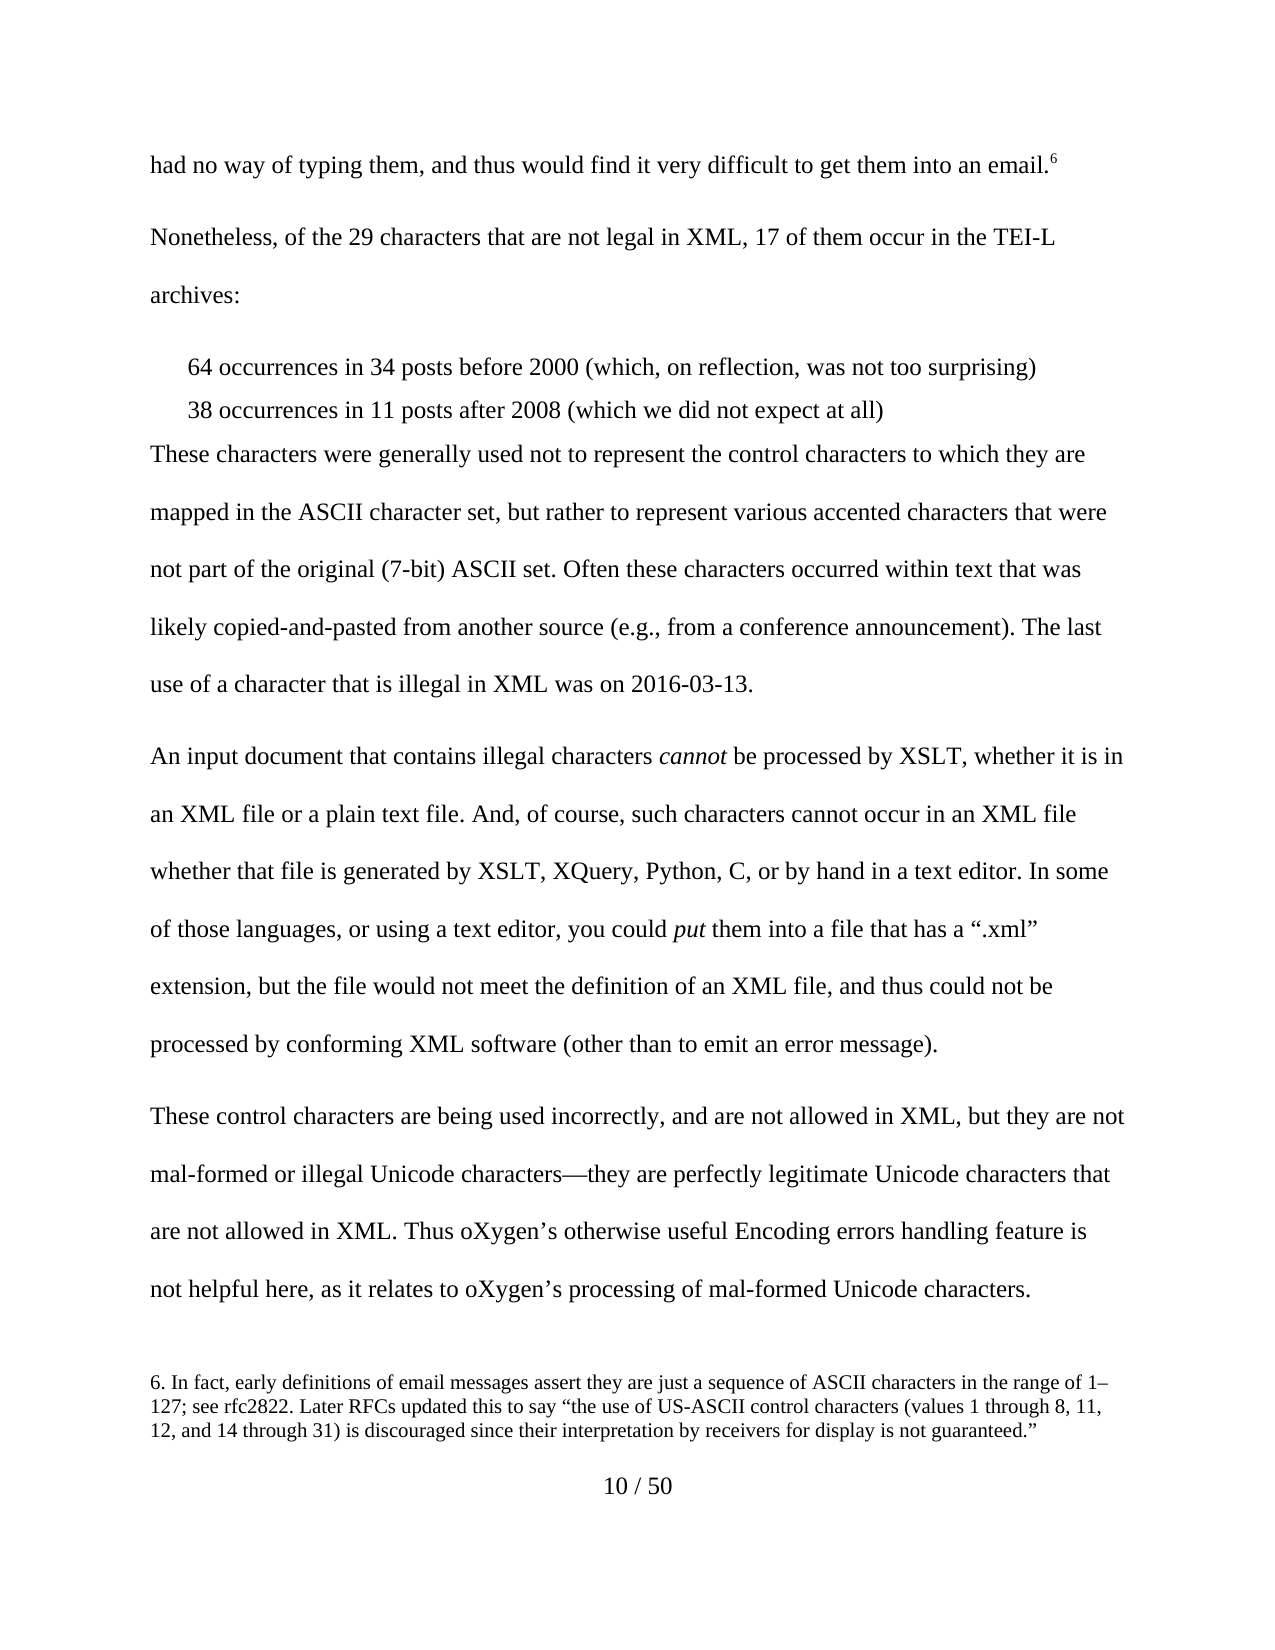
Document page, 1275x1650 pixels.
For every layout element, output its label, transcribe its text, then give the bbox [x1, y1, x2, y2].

list 64 occurrences in 34 posts before 2000 (which, on reflection, was not too surprising) [187, 352, 1125, 381]
text Nonetheless, of the 29 characters that are not legal in XML, 17 of them occur in the TEI-L archives: [150, 222, 1125, 308]
text An input document that contains illegal characters cannot be processed by XSLT, whether it is in an XML file or a plain text file. And, of course, such characters cannot occur in an XML file whether that file is generated by XSLT, XQuery, Python, C, or by hand in a text editor. In some of those languages, or using a text editor, you could put them into a file that has a “.xml” extension, but the file would not meet the definition of an XML file, and thus could not be processed by conforming XML software (other than to emit an error message). [150, 741, 1125, 1058]
text had no way of typing them, and thus would find it very difficult to get them into an email. [150, 150, 1125, 179]
text These characters were generally used not to represent the control characters to which they are mapped in the ASCII character set, but rather to represent various accented characters that were not part of the original (7-bit) ASCII set. Often these characters occurred within text that was likely copied-and-pasted from another source (e.g., from a conference announcement). The last use of a character that is illegal in XML was on 2016-03-13. [150, 439, 1125, 698]
text These control characters are being used incorrectly, and are not allowed in XML, but they are not mal-formed or illegal Unicode characters—they are perfectly legitimate Unicode characters that are not allowed in XML. Thus oXygen’s otherwise useful Encoding errors handling feature is not helpful here, as it relates to oXygen’s processing of mal-formed Unicode characters. [150, 1101, 1125, 1302]
list 38 occurrences in 11 posts after 2008 (which we did not expect at all) [187, 396, 1125, 424]
text . In fact, early definitions of email messages assert they are just a sequence of ASCII characters in the range of 1–127; see rfc2822. Later RFCs updated this to say “the use of US-ASCII control characters (values 1 through 8, 11, 12, and 14 through 31) is discouraged since their interpretation by receivers for display is not guaranteed.” [150, 1369, 1125, 1442]
